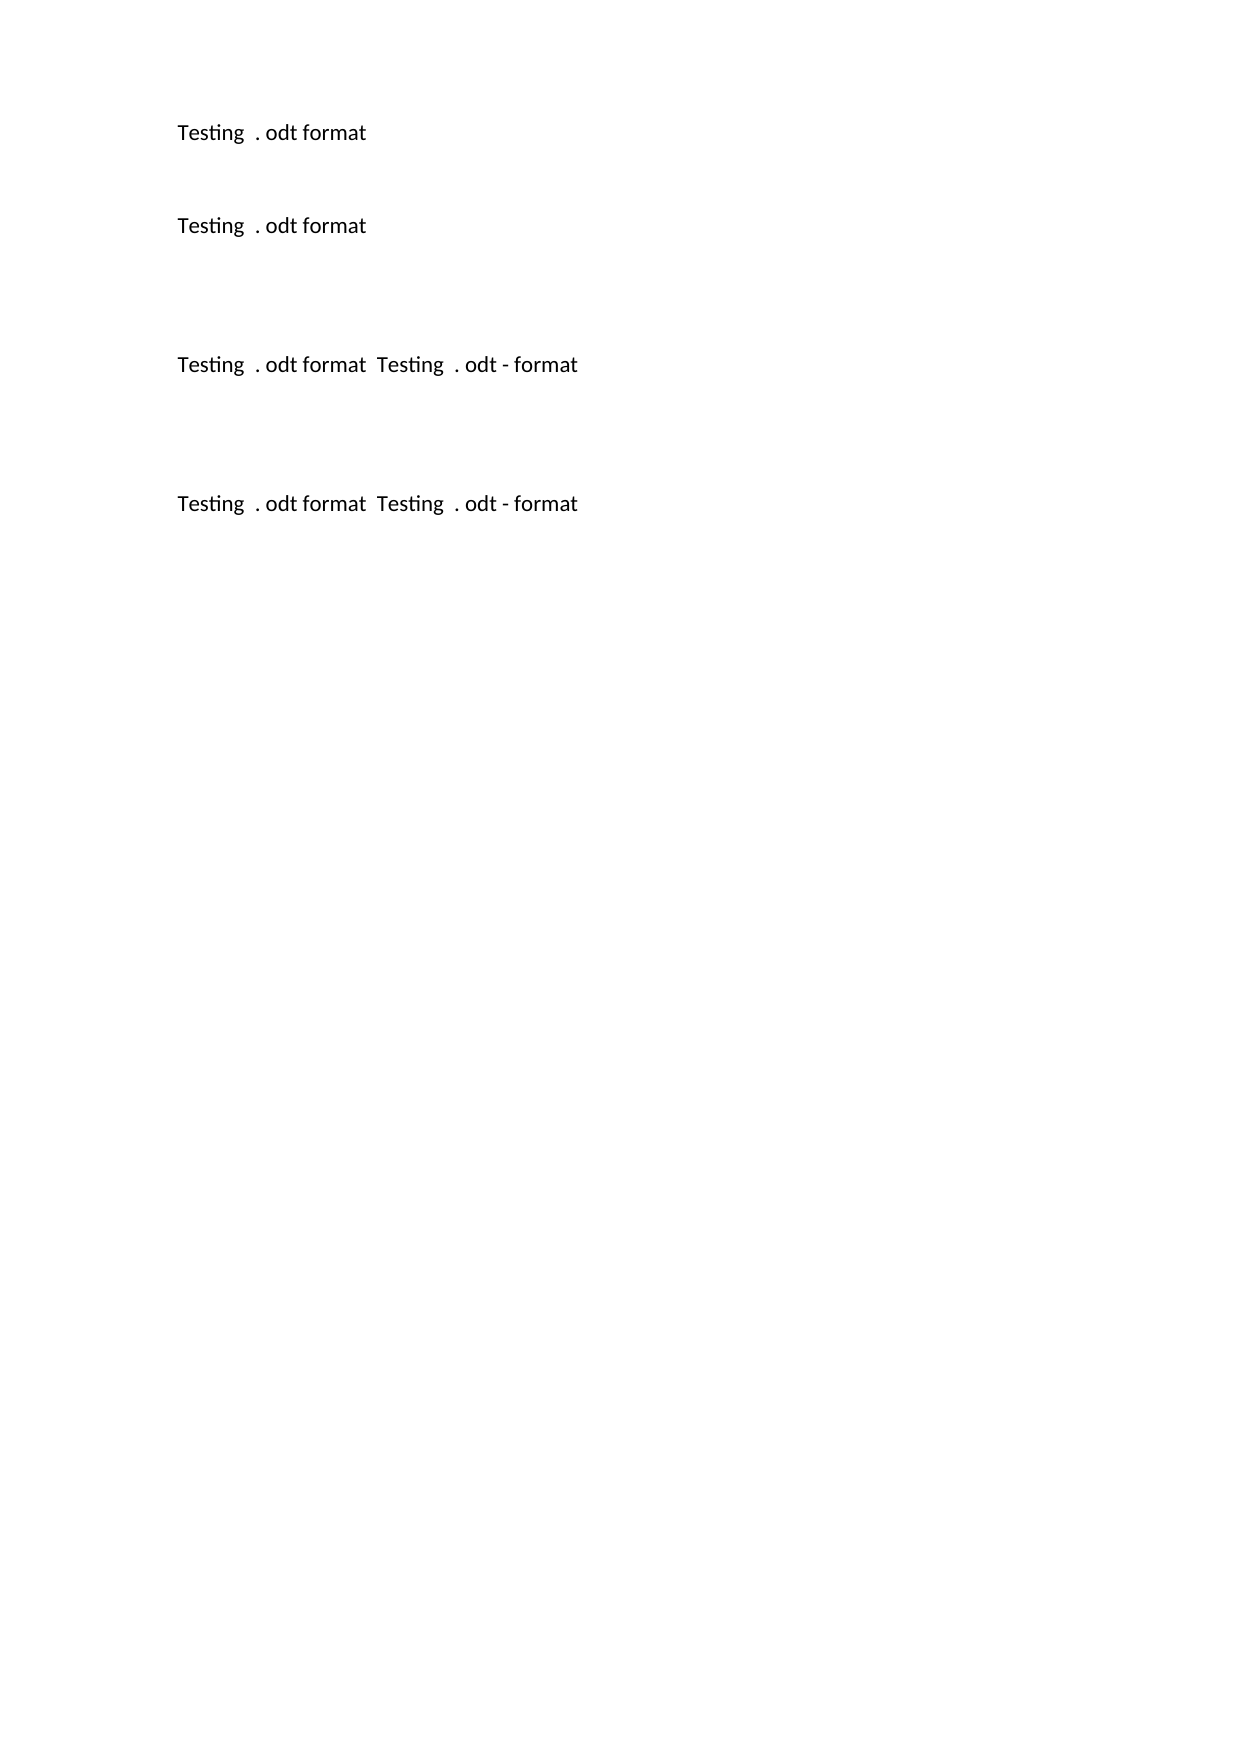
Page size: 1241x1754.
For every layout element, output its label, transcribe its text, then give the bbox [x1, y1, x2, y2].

text Testing . odt format [177, 118, 1152, 146]
text Testing . odt format [177, 211, 1152, 239]
text Testing . odt format Testing . odt - format [177, 350, 1152, 378]
text Testing . odt format Testing . odt - format [177, 489, 1152, 517]
